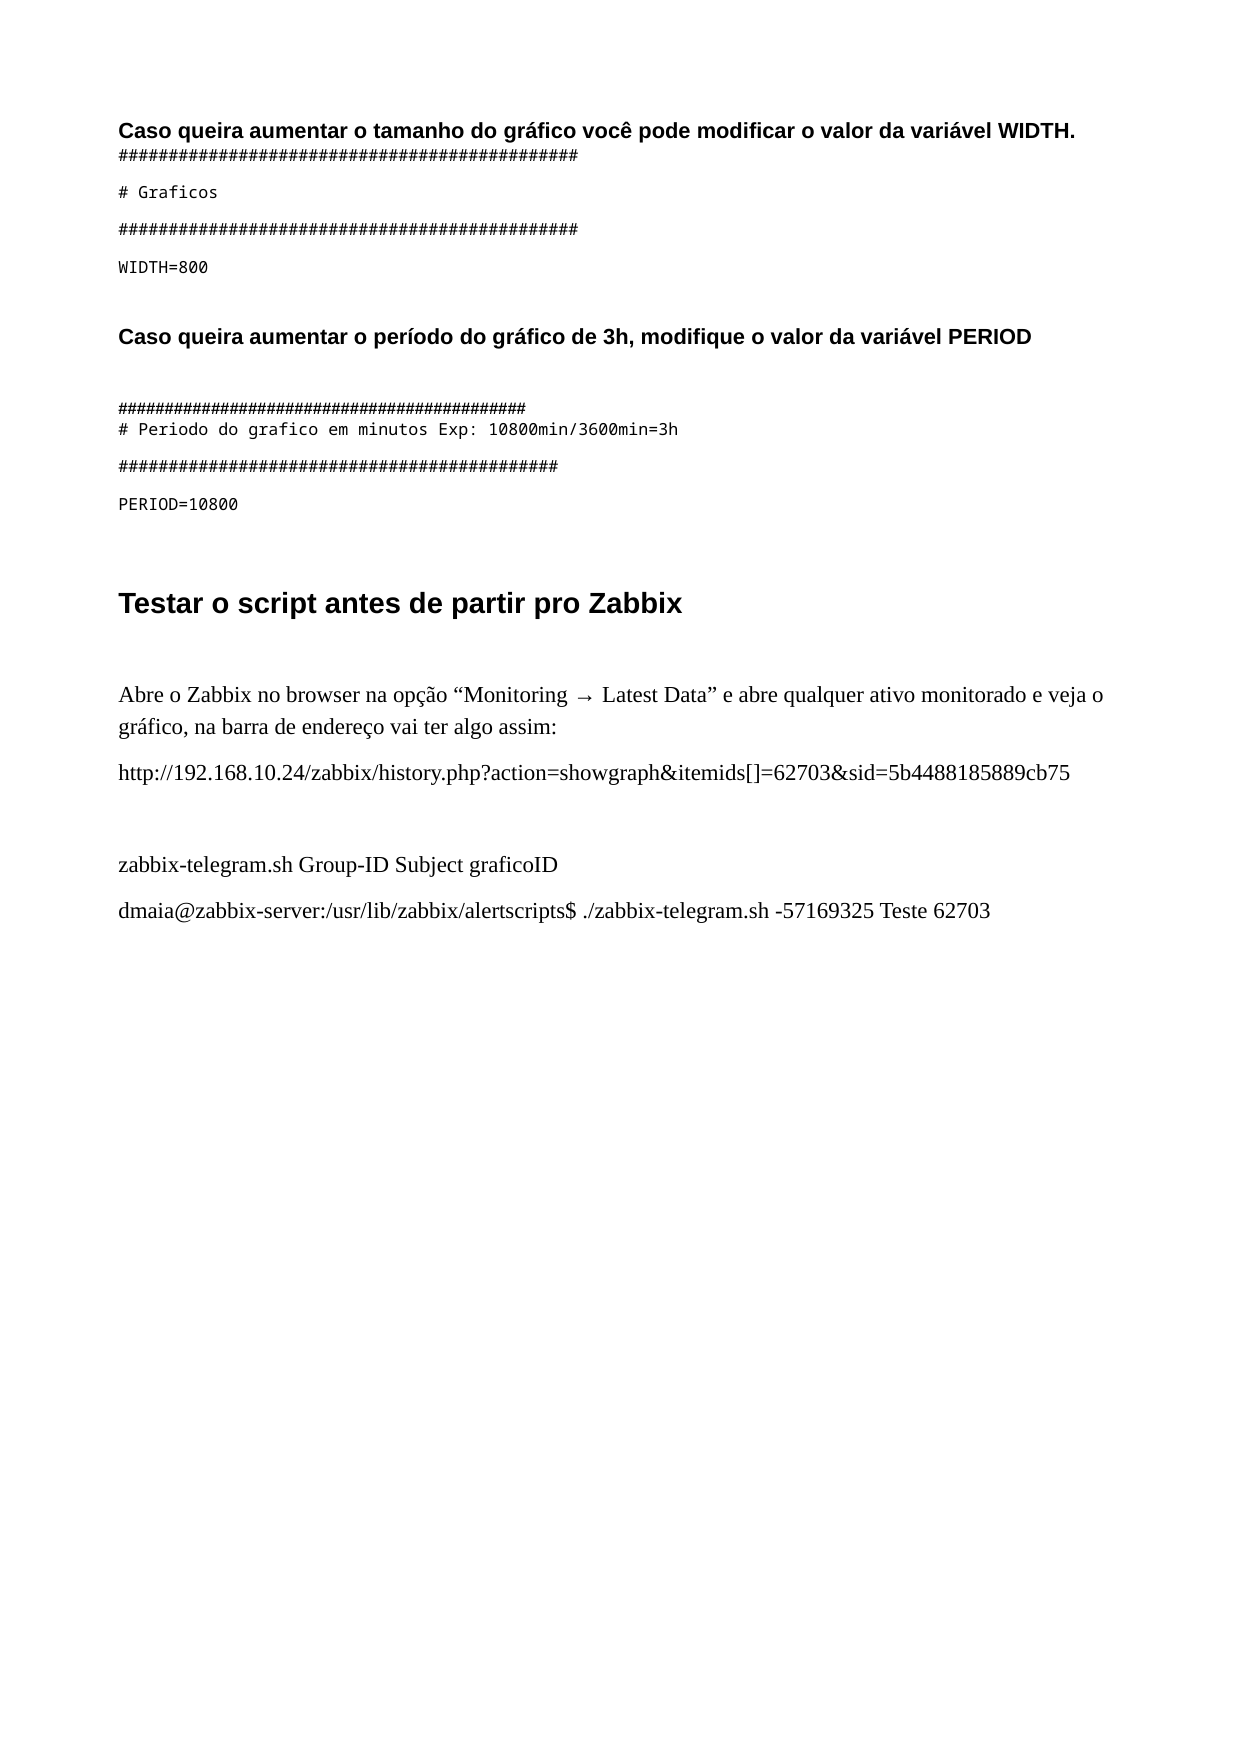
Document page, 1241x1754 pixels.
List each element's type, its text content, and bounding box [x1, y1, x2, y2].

subtitle Caso queira aumentar o tamanho do gráfico você pode modificar o valor da variável WIDTH. [118, 118, 1122, 143]
text PERIOD=10800 [118, 492, 1122, 515]
subtitle ############################################ [118, 398, 1122, 418]
text ############################################## [118, 218, 1122, 241]
text ############################################ [118, 455, 1122, 478]
text Abre o Zabbix no browser na opção “Monitoring → Latest Data” e abre qualquer ativo monitorado e veja o gráfico, na barra de endereço vai ter algo assim: [118, 681, 1122, 739]
subtitle Testar o script antes de partir pro Zabbix [118, 586, 1122, 620]
subtitle Caso queira aumentar o período do gráfico de 3h, modifique o valor da variável PERIOD [118, 324, 1122, 349]
text http://192.168.10.24/zabbix/history.php?action=showgraph&itemids[]=62703&sid=5b4488185889cb75 [118, 759, 1122, 785]
text ############################################## [118, 143, 1122, 166]
text # Periodo do grafico em minutos Exp: 10800min/3600min=3h [118, 418, 1122, 440]
text zabbix-telegram.sh Group-ID Subject graficoID [118, 851, 1122, 878]
text # Graficos [118, 181, 1122, 203]
text WIDTH=800 [118, 255, 1122, 278]
text dmaia@zabbix-server:/usr/lib/zabbix/alertscripts$ ./zabbix-telegram.sh -57169325 Teste 62703 [118, 897, 1122, 924]
